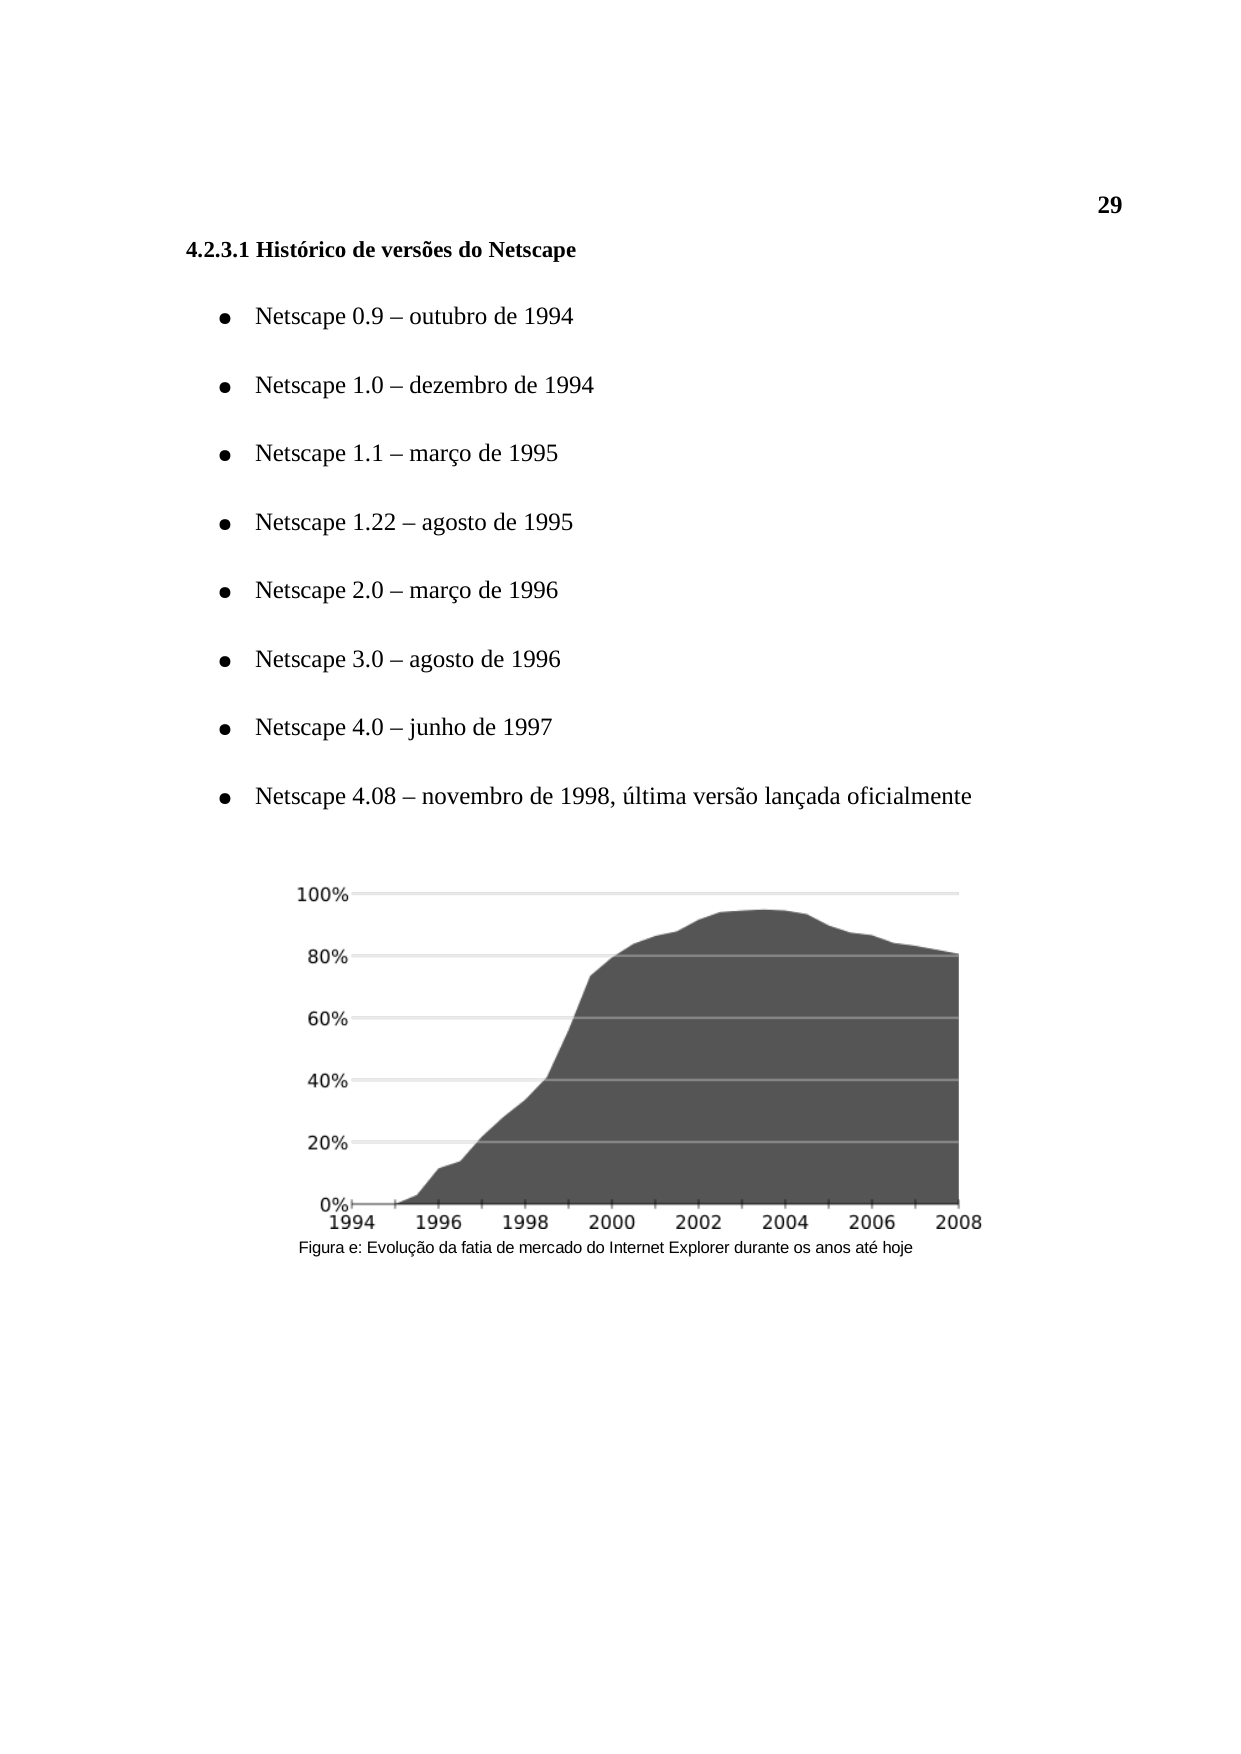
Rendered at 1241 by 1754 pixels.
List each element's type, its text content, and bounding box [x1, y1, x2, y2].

list Netscape 4.08 – novembro de 1998, última versão lançada oficialmente [217, 781, 1122, 810]
list Netscape 1.1 – março de 1995 [217, 438, 1122, 467]
list Netscape 3.0 – agosto de 1996 [217, 644, 1122, 673]
list Netscape 2.0 – março de 1996 [217, 575, 1122, 604]
list Netscape 4.0 – junho de 1997 [217, 712, 1122, 741]
picture [290, 869, 996, 1229]
list Netscape 1.22 – agosto de 1995 [217, 507, 1122, 536]
list Netscape 0.9 – outubro de 1994 [217, 301, 1122, 330]
list Netscape 1.0 – dezembro de 1994 [217, 369, 1122, 399]
subtitle Histórico de versões do Netscape [180, 236, 1122, 263]
text Figura e: Evolução da fatia de mercado do Internet Explorer durante os anos até hoje [298, 869, 1003, 1257]
